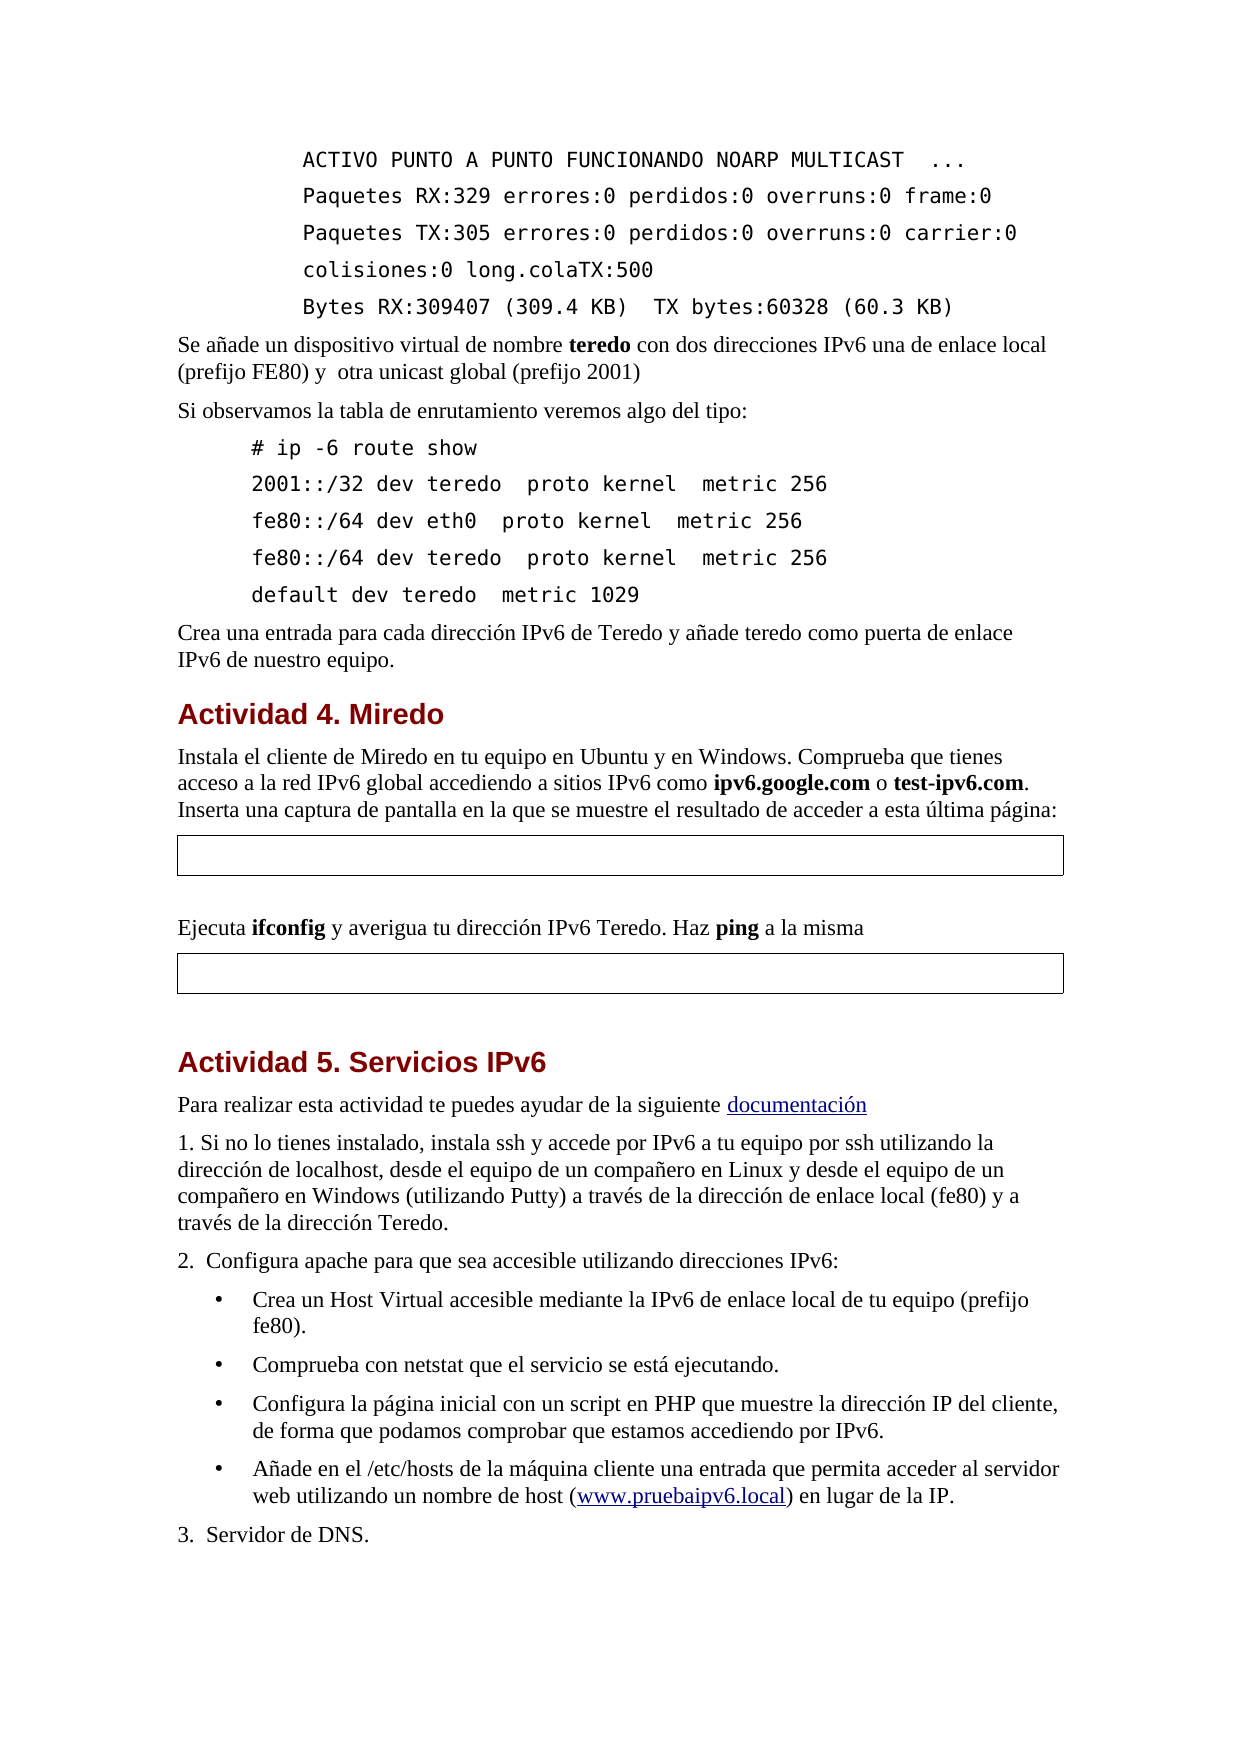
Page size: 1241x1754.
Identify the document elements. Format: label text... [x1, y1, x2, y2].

text Si observamos la tabla de enrutamiento veremos algo del tipo: [177, 397, 1063, 423]
list Comprueba con netstat que el servicio se está ejecutando. [215, 1351, 1063, 1378]
text Paquetes TX:305 errores:0 perdidos:0 overruns:0 carrier:0 [177, 221, 1063, 245]
subtitle Actividad 5. Servicios IPv6 [177, 1044, 1063, 1078]
text 2. Configura apache para que sea accesible utilizando direcciones IPv6: [177, 1247, 1063, 1274]
text Paquetes RX:329 errores:0 perdidos:0 overruns:0 frame:0 [177, 184, 1063, 209]
text Bytes RX:309407 (309.4 KB) TX bytes:60328 (60.3 KB) [177, 295, 1063, 319]
text colisiones:0 long.colaTX:500 [177, 258, 1063, 282]
list Crea un Host Virtual accesible mediante la IPv6 de enlace local de tu equipo (prefijo fe80). [215, 1286, 1063, 1339]
text fe80::/64 dev eth0 proto kernel metric 256 [251, 509, 1063, 533]
subtitle Actividad 4. Miredo [177, 697, 1063, 731]
text default dev teredo metric 1029 [251, 583, 1063, 607]
text ACTIVO PUNTO A PUNTO FUNCIONANDO NOARP MULTICAST ... [177, 148, 1063, 172]
list Añade en el /etc/hosts de la máquina cliente una entrada que permita acceder al servidor web utilizando un nombre de host (www.pruebaipv6.local) en lugar de la IP. [215, 1456, 1063, 1508]
text 3. Servidor de DNS. [177, 1521, 1063, 1547]
text 2001::/32 dev teredo proto kernel metric 256 [251, 472, 1063, 497]
list Configura la página inicial con un script en PHP que muestre la dirección IP del cliente, de forma que podamos comprobar que estamos accediendo por IPv6. [215, 1390, 1063, 1443]
text Para realizar esta actividad te puedes ayudar de la siguiente documentación [177, 1091, 1063, 1117]
text # ip -6 route show [251, 436, 1063, 460]
table_header [178, 954, 1063, 993]
text Crea una entrada para cada dirección IPv6 de Teredo y añade teredo como puerta de enlace IPv6 de nuestro equipo. [177, 619, 1063, 672]
text Se añade un dispositivo virtual de nombre teredo con dos direcciones IPv6 una de enlace local (prefijo FE80) y otra unicast global (prefijo 2001) [177, 331, 1063, 384]
text Ejecuta ifconfig y averigua tu dirección IPv6 Teredo. Haz ping a la misma [177, 914, 1063, 940]
text 1. Si no lo tienes instalado, instala ssh y accede por IPv6 a tu equipo por ssh utilizando la dirección de localhost, desde el equipo de un compañero en Linux y desde el equipo de un compañero en Windows (utilizando Putty) a través de la dirección de enlace local (fe80) y a través de la dirección Teredo. [177, 1129, 1063, 1235]
text Instala el cliente de Miredo en tu equipo en Ubuntu y en Windows. Comprueba que tienes acceso a la red IPv6 global accediendo a sitios IPv6 como ipv6.google.com o test-ipv6.com. Inserta una captura de pantalla en la que se muestre el resultado de acceder a esta última página: [177, 743, 1063, 822]
text fe80::/64 dev teredo proto kernel metric 256 [251, 546, 1063, 570]
table_header [178, 836, 1063, 875]
